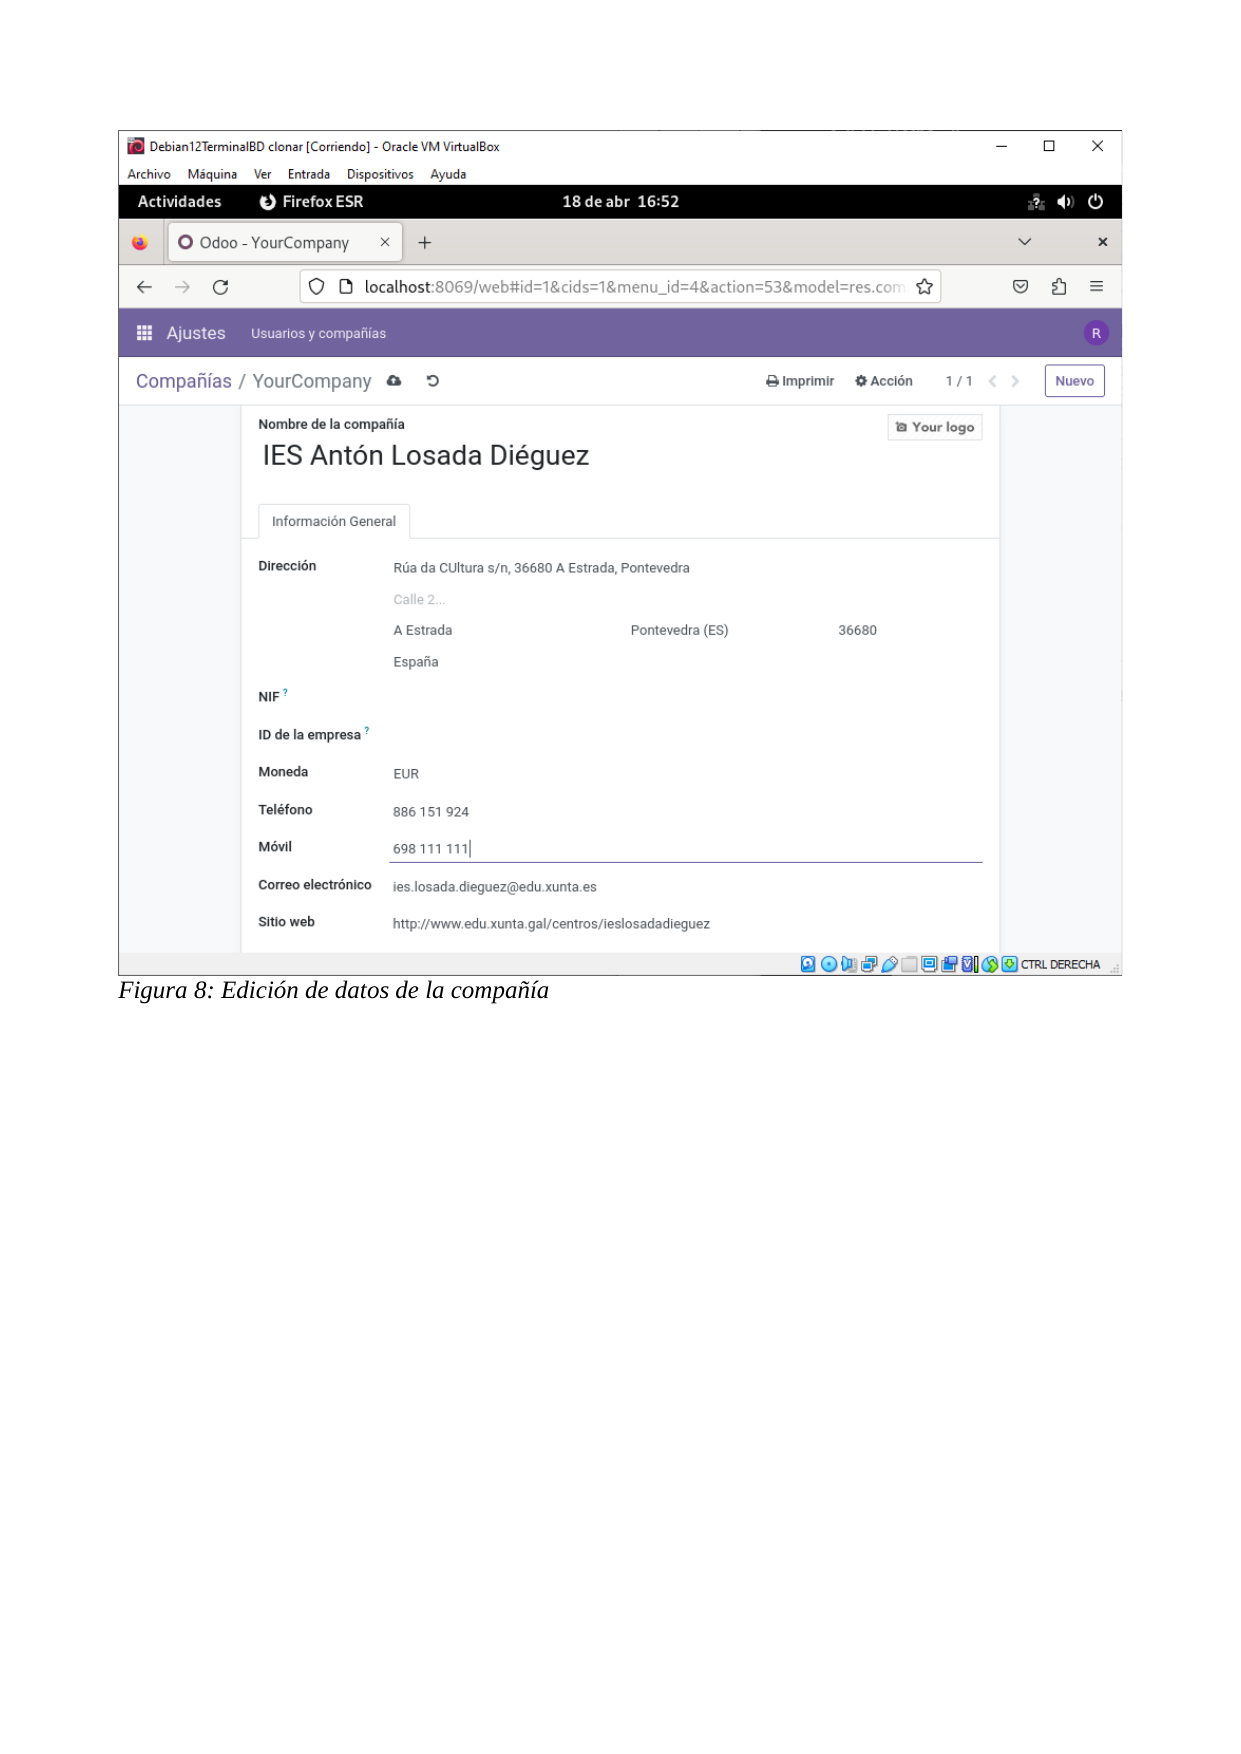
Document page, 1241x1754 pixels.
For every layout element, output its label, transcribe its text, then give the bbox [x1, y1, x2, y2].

text Figura 8: Edición de datos de la compañía [118, 976, 1122, 1004]
picture [118, 130, 1123, 976]
